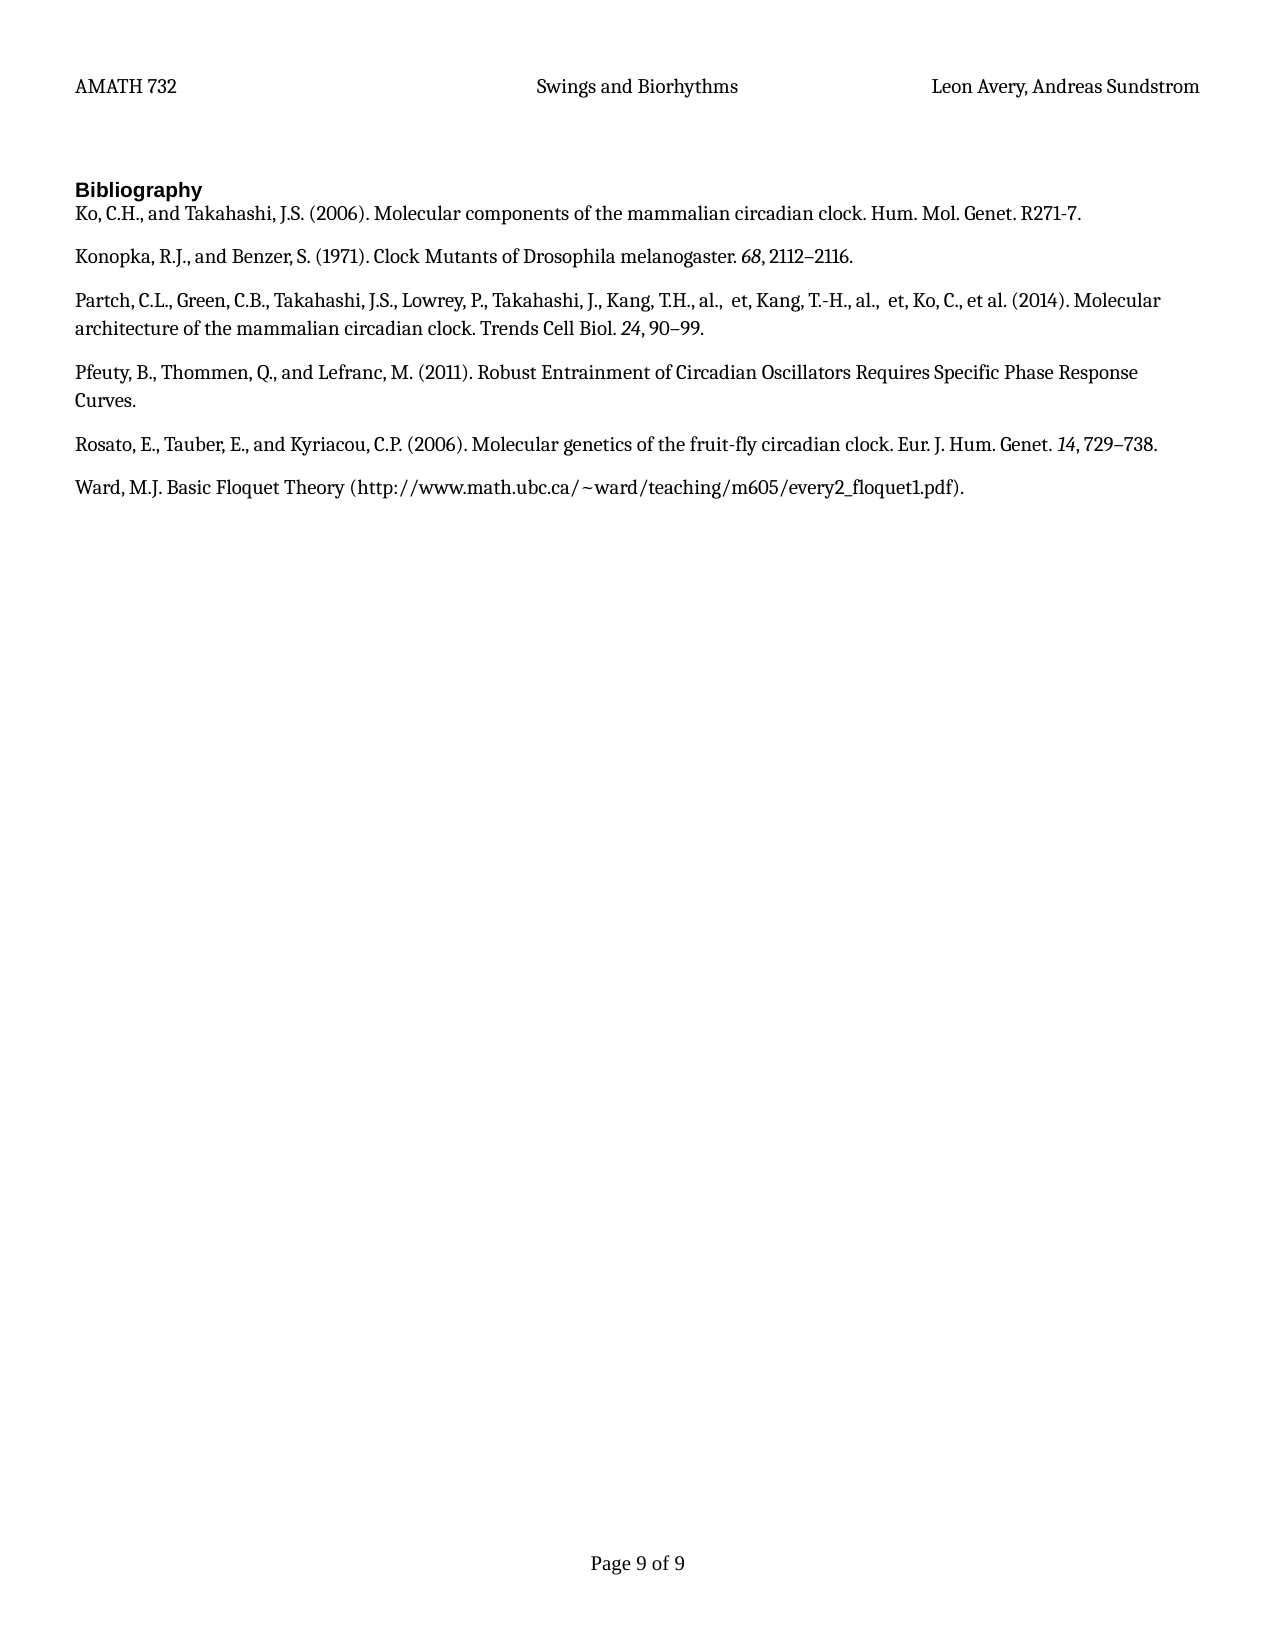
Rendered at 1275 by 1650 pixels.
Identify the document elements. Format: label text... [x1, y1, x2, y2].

text Pfeuty, B., Thommen, Q., and Lefranc, M. (2011). Robust Entrainment of Circadian Oscillators Requires Specific Phase Response Curves. [75, 360, 1200, 413]
text Ko, C.H., and Takahashi, J.S. (2006). Molecular components of the mammalian circadian clock. Hum. Mol. Genet. R271-7. [75, 202, 1200, 226]
text Konopka, R.J., and Benzer, S. (1971). Clock Mutants of Drosophila melanogaster. 68, 2112–2116. [75, 245, 1200, 269]
text Partch, C.L., Green, C.B., Takahashi, J.S., Lowrey, P., Takahashi, J., Kang, T.H., al., et, Kang, T.-H., al., et, Ko, C., et al. (2014). Molecular architecture of the mammalian circadian clock. Trends Cell Biol. 24, 90–99. [75, 288, 1200, 341]
subtitle Bibliography [75, 178, 1200, 202]
text Ward, M.J. Basic Floquet Theory (http://www.math.ubc.ca/~ward/teaching/m605/every2_floquet1.pdf). [75, 476, 1200, 500]
text Rosato, E., Tauber, E., and Kyriacou, C.P. (2006). Molecular genetics of the fruit-fly circadian clock. Eur. J. Hum. Genet. 14, 729–738. [75, 432, 1200, 456]
